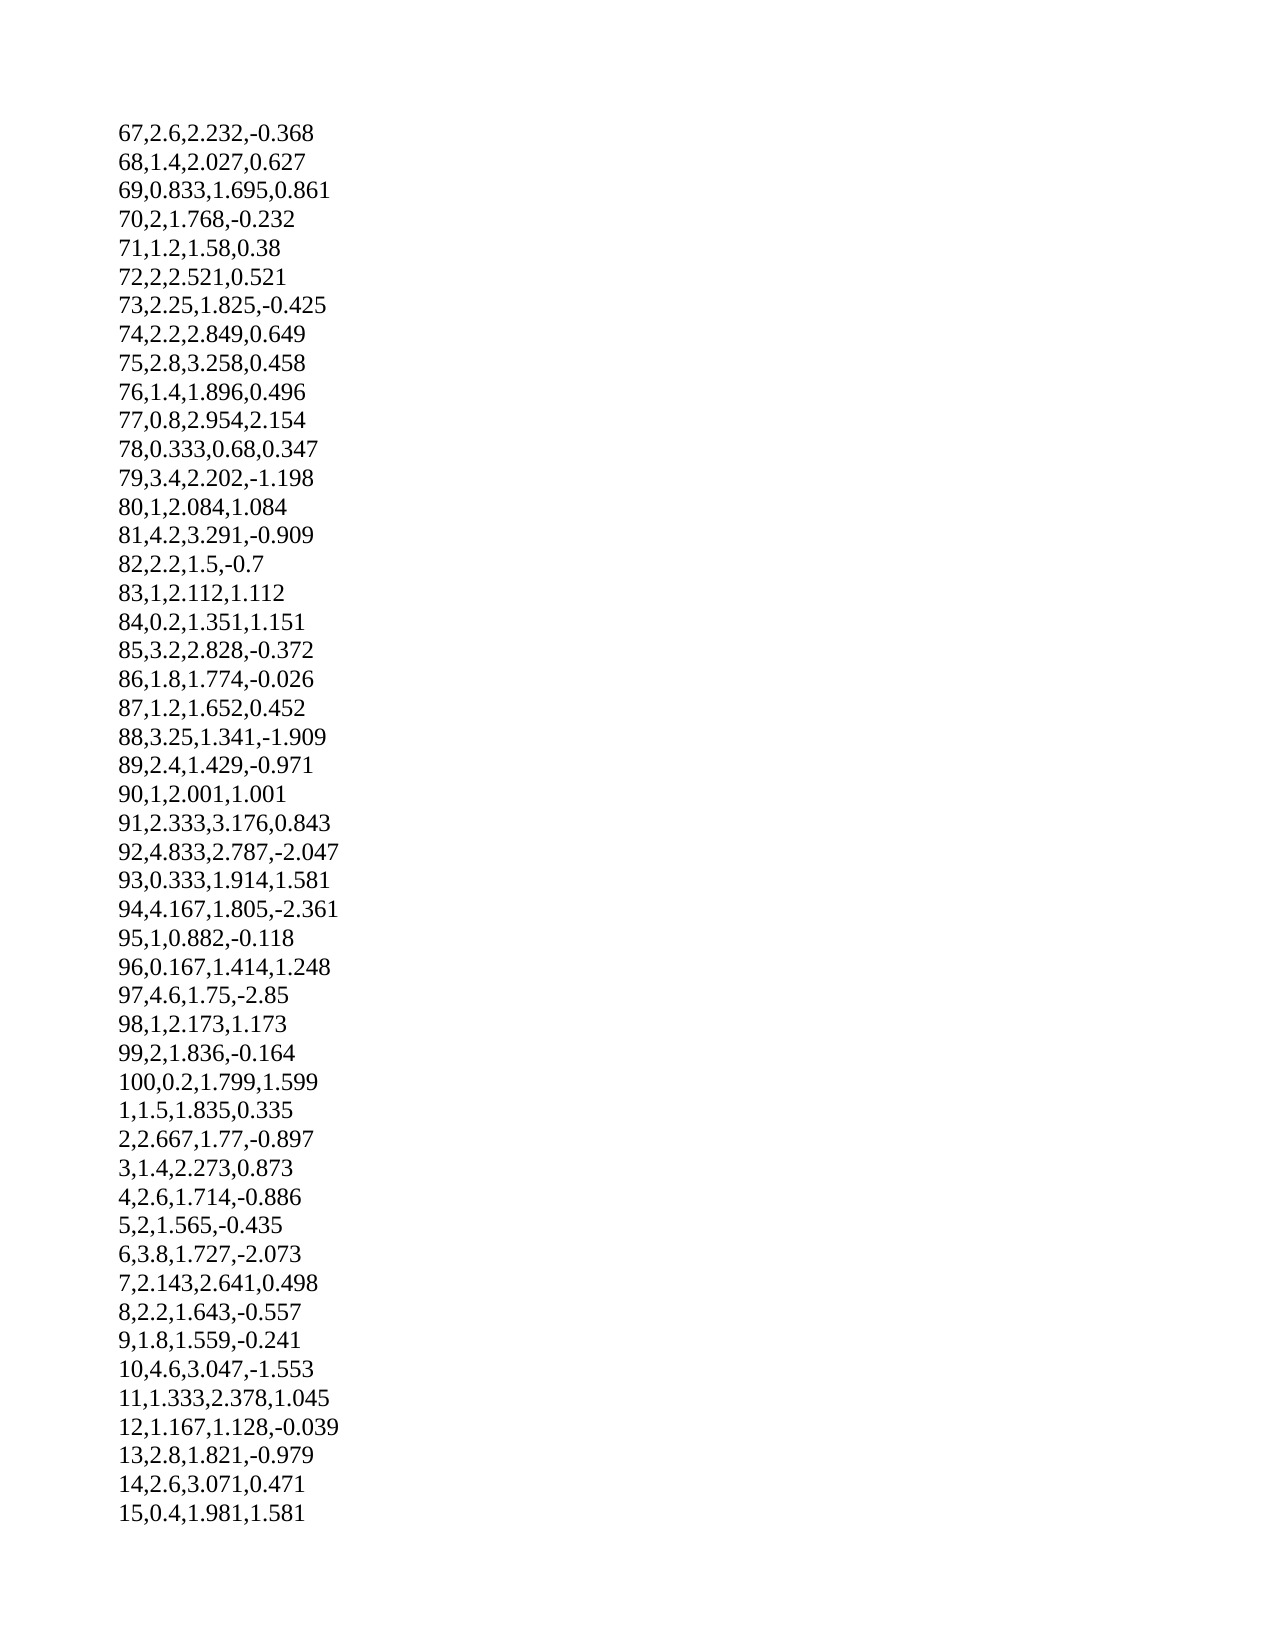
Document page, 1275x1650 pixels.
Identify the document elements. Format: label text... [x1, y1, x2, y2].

text 71,1.2,1.58,0.38 [118, 233, 1157, 262]
text 3,1.4,2.273,0.873 [118, 1153, 1157, 1182]
text 97,4.6,1.75,-2.85 [118, 981, 1157, 1009]
text 69,0.833,1.695,0.861 [118, 176, 1157, 204]
text 68,1.4,2.027,0.627 [118, 147, 1157, 176]
text 89,2.4,1.429,-0.971 [118, 751, 1157, 779]
text 87,1.2,1.652,0.452 [118, 693, 1157, 722]
text 99,2,1.836,-0.164 [118, 1038, 1157, 1067]
text 85,3.2,2.828,-0.372 [118, 636, 1157, 664]
text 12,1.167,1.128,-0.039 [118, 1412, 1157, 1441]
text 78,0.333,0.68,0.347 [118, 434, 1157, 463]
text 10,4.6,3.047,-1.553 [118, 1354, 1157, 1383]
text 14,2.6,3.071,0.471 [118, 1469, 1157, 1498]
text 74,2.2,2.849,0.649 [118, 319, 1157, 348]
text 13,2.8,1.821,-0.979 [118, 1441, 1157, 1469]
text 83,1,2.112,1.112 [118, 578, 1157, 607]
text 76,1.4,1.896,0.496 [118, 377, 1157, 406]
text 100,0.2,1.799,1.599 [118, 1067, 1157, 1096]
text 84,0.2,1.351,1.151 [118, 607, 1157, 636]
text 73,2.25,1.825,-0.425 [118, 291, 1157, 319]
text 70,2,1.768,-0.232 [118, 204, 1157, 233]
text 72,2,2.521,0.521 [118, 262, 1157, 291]
text 11,1.333,2.378,1.045 [118, 1383, 1157, 1412]
text 8,2.2,1.643,-0.557 [118, 1297, 1157, 1326]
text 79,3.4,2.202,-1.198 [118, 463, 1157, 492]
text 2,2.667,1.77,-0.897 [118, 1124, 1157, 1153]
text 86,1.8,1.774,-0.026 [118, 664, 1157, 693]
text 92,4.833,2.787,-2.047 [118, 837, 1157, 866]
text 82,2.2,1.5,-0.7 [118, 549, 1157, 578]
text 5,2,1.565,-0.435 [118, 1211, 1157, 1239]
text 95,1,0.882,-0.118 [118, 923, 1157, 952]
text 88,3.25,1.341,-1.909 [118, 722, 1157, 751]
text 94,4.167,1.805,-2.361 [118, 894, 1157, 923]
text 96,0.167,1.414,1.248 [118, 952, 1157, 981]
text 98,1,2.173,1.173 [118, 1009, 1157, 1038]
text 75,2.8,3.258,0.458 [118, 348, 1157, 377]
text 6,3.8,1.727,-2.073 [118, 1239, 1157, 1268]
text 91,2.333,3.176,0.843 [118, 808, 1157, 837]
text 4,2.6,1.714,-0.886 [118, 1182, 1157, 1211]
text 77,0.8,2.954,2.154 [118, 406, 1157, 434]
text 15,0.4,1.981,1.581 [118, 1498, 1157, 1527]
text 80,1,2.084,1.084 [118, 492, 1157, 521]
text 93,0.333,1.914,1.581 [118, 866, 1157, 894]
text 81,4.2,3.291,-0.909 [118, 521, 1157, 549]
text 1,1.5,1.835,0.335 [118, 1096, 1157, 1124]
text 67,2.6,2.232,-0.368 [118, 118, 1157, 147]
text 9,1.8,1.559,-0.241 [118, 1326, 1157, 1354]
text 90,1,2.001,1.001 [118, 779, 1157, 808]
text 7,2.143,2.641,0.498 [118, 1268, 1157, 1297]
